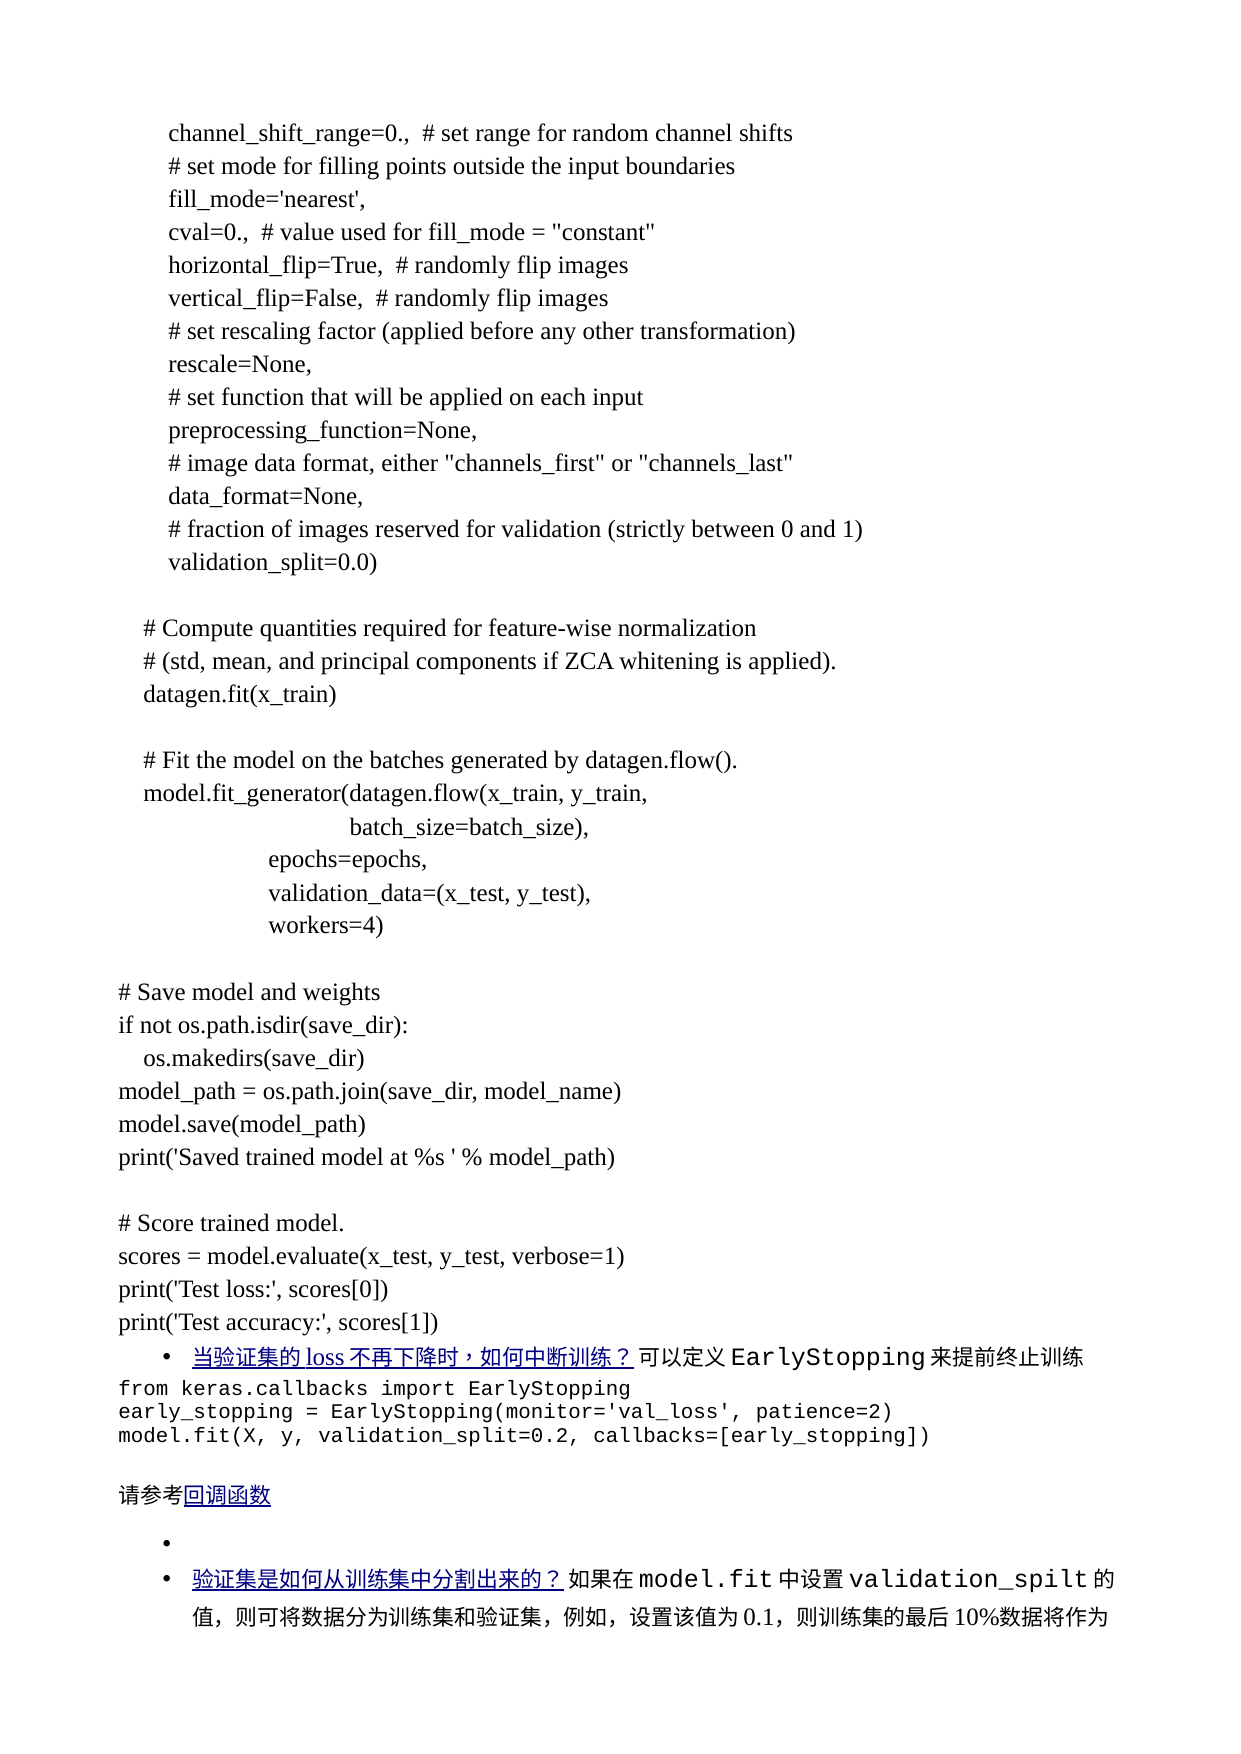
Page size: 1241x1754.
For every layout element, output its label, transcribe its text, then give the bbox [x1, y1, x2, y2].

text os.makedirs(save_dir) [118, 1043, 1122, 1071]
text model.save(model_path) [118, 1109, 1122, 1137]
text workers=4) [118, 911, 1122, 939]
text fill_mode='nearest', [118, 184, 1122, 213]
text # image data format, either "channels_first" or "channels_last" [118, 448, 1122, 477]
text channel_shift_range=0., # set range for random channel shifts [118, 118, 1122, 147]
text # Compute quantities required for feature-wise normalization [118, 613, 1122, 642]
text if not os.path.isdir(save_dir): [118, 1010, 1122, 1038]
text model_path = os.path.join(save_dir, model_name) [118, 1076, 1122, 1104]
text print('Test accuracy:', scores[1]) [118, 1307, 1122, 1336]
text early_stopping = EarlyStopping(monitor='val_loss', patience=2) [118, 1401, 1122, 1425]
text # Save model and weights [118, 977, 1122, 1005]
text from keras.callbacks import EarlyStopping [118, 1378, 1122, 1401]
text print('Saved trained model at %s ' % model_path) [118, 1142, 1122, 1171]
text # set mode for filling points outside the input boundaries [118, 151, 1122, 180]
list 当验证集的loss不再下降时，如何中断训练？ 可以定义EarlyStopping来提前终止训练 [162, 1340, 1122, 1373]
text scores = model.evaluate(x_test, y_test, verbose=1) [118, 1241, 1122, 1269]
text preprocessing_function=None, [118, 415, 1122, 444]
text 请参考回调函数 [118, 1478, 1122, 1510]
text vertical_flip=False, # randomly flip images [118, 283, 1122, 312]
text cval=0., # value used for fill_mode = "constant" [118, 217, 1122, 246]
text data_format=None, [118, 481, 1122, 510]
text # Fit the model on the batches generated by datagen.flow(). [118, 746, 1122, 774]
text # set rescaling factor (applied before any other transformation) [118, 316, 1122, 345]
text rescale=None, [118, 349, 1122, 378]
list 验证集是如何从训练集中分割出来的？ 如果在model.fit中设置validation_spilt的值，则可将数据分为训练集和验证集，例如，设置该值为0.1，则训练集的最后10%数据将作为 [162, 1562, 1122, 1631]
text validation_split=0.0) [118, 547, 1122, 576]
text model.fit_generator(datagen.flow(x_train, y_train, [118, 778, 1122, 807]
text horizontal_flip=True, # randomly flip images [118, 250, 1122, 279]
text model.fit(X, y, validation_split=0.2, callbacks=[early_stopping]) [118, 1425, 1122, 1449]
text # fraction of images reserved for validation (strictly between 0 and 1) [118, 514, 1122, 543]
text datagen.fit(x_train) [118, 679, 1122, 708]
text batch_size=batch_size), [118, 812, 1122, 840]
text # set function that will be applied on each input [118, 382, 1122, 411]
text validation_data=(x_test, y_test), [118, 878, 1122, 906]
text # Score trained model. [118, 1208, 1122, 1237]
text epochs=epochs, [118, 844, 1122, 873]
text print('Test loss:', scores[0]) [118, 1274, 1122, 1303]
text # (std, mean, and principal components if ZCA whitening is applied). [118, 646, 1122, 675]
